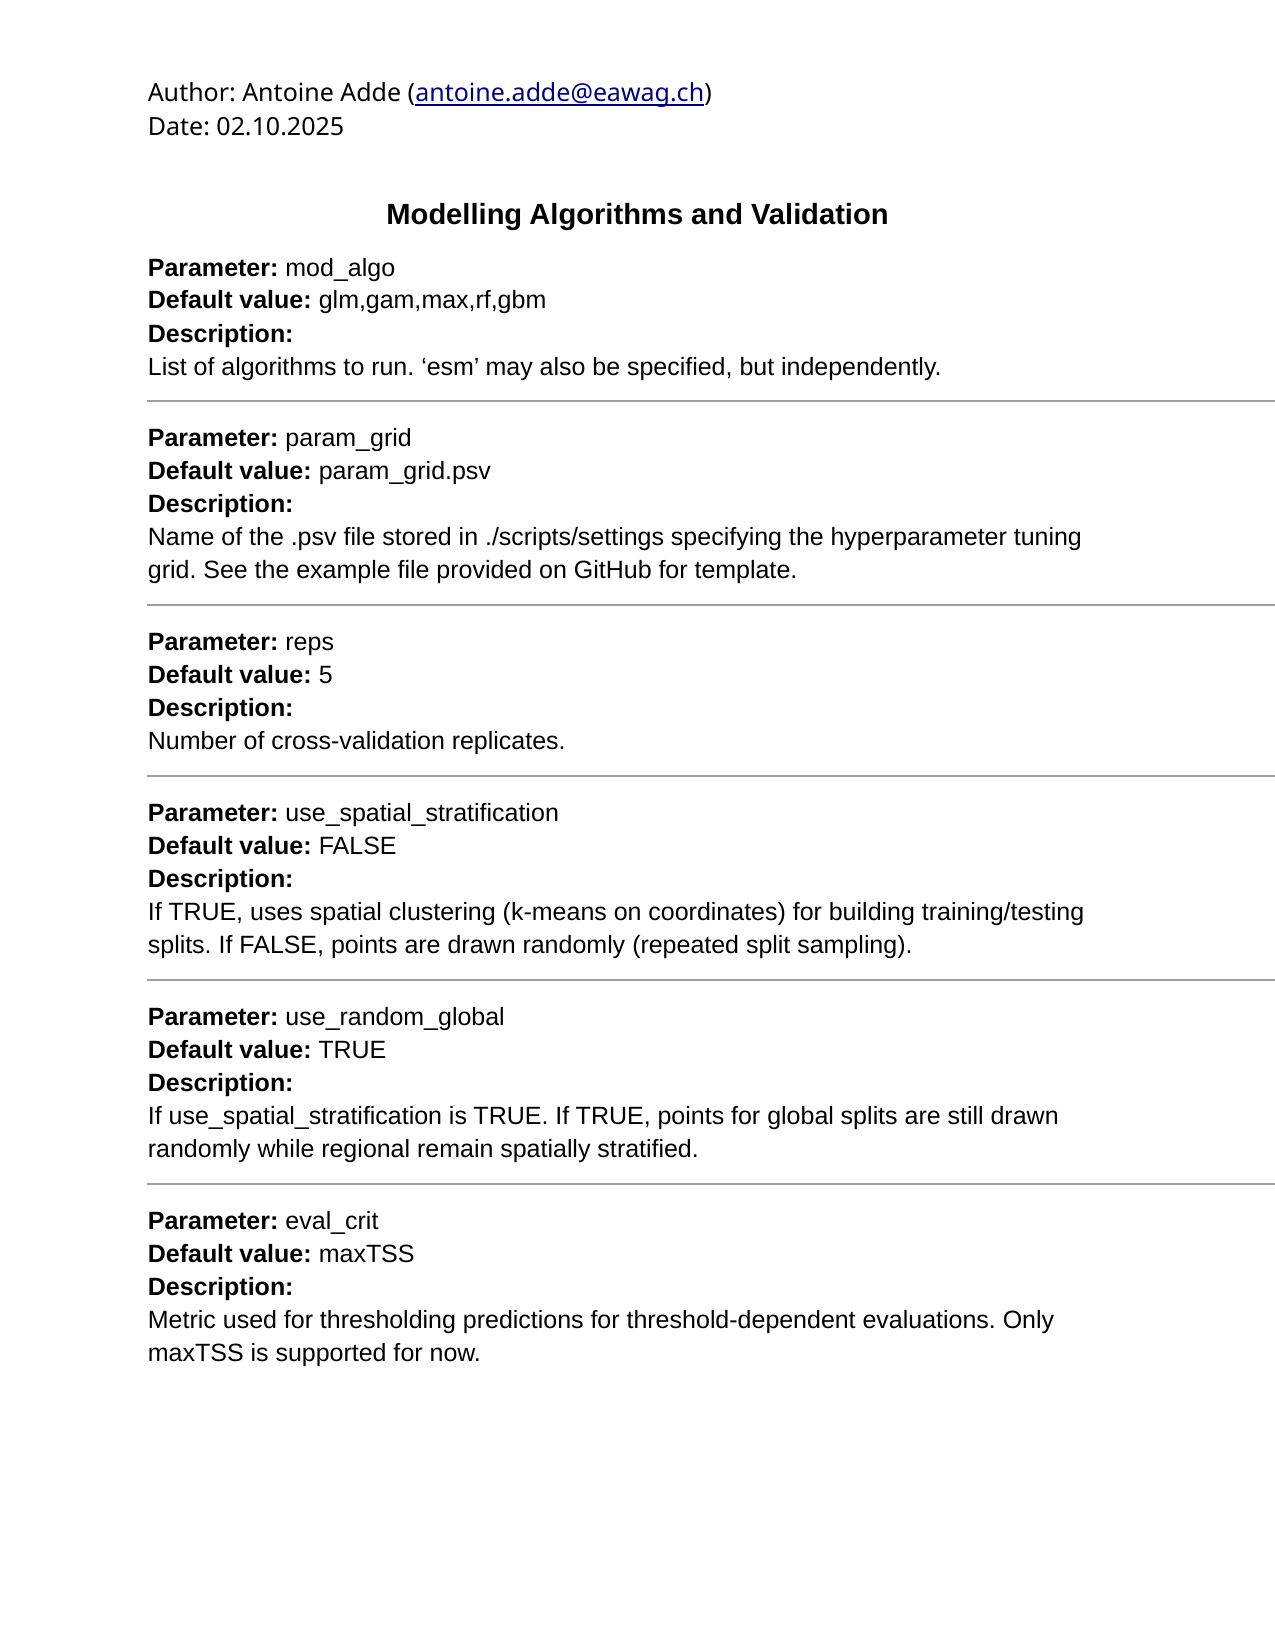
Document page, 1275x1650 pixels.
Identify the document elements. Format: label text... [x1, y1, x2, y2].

text Parameter: param_grid Default value: param_grid.psv Description: Name of the .psv file stored in ./scripts/settings specifying the hyperparameter tuning grid. See the example file provided on GitHub for template. [148, 423, 1127, 584]
text Modelling Algorithms and Validation [148, 197, 1127, 231]
text Parameter: mod_algo Default value: glm,gam,max,rf,gbm Description: List of algorithms to run. ‘esm’ may also be specified, but independently. [148, 252, 1127, 380]
text Parameter: use_random_global Default value: TRUE Description: If use_spatial_stratification is TRUE. If TRUE, points for global splits are still drawn randomly while regional remain spatially stratified. [148, 1002, 1127, 1163]
text Parameter: reps Default value: 5 Description: Number of cross-validation replicates. [148, 627, 1127, 755]
text Parameter: use_spatial_stratification Default value: FALSE Description: If TRUE, uses spatial clustering (k-means on coordinates) for building training/testing splits. If FALSE, points are drawn randomly (repeated split sampling). [148, 798, 1127, 959]
text Parameter: eval_crit Default value: maxTSS Description: Metric used for thresholding predictions for threshold-dependent evaluations. Only maxTSS is supported for now. [148, 1206, 1127, 1367]
